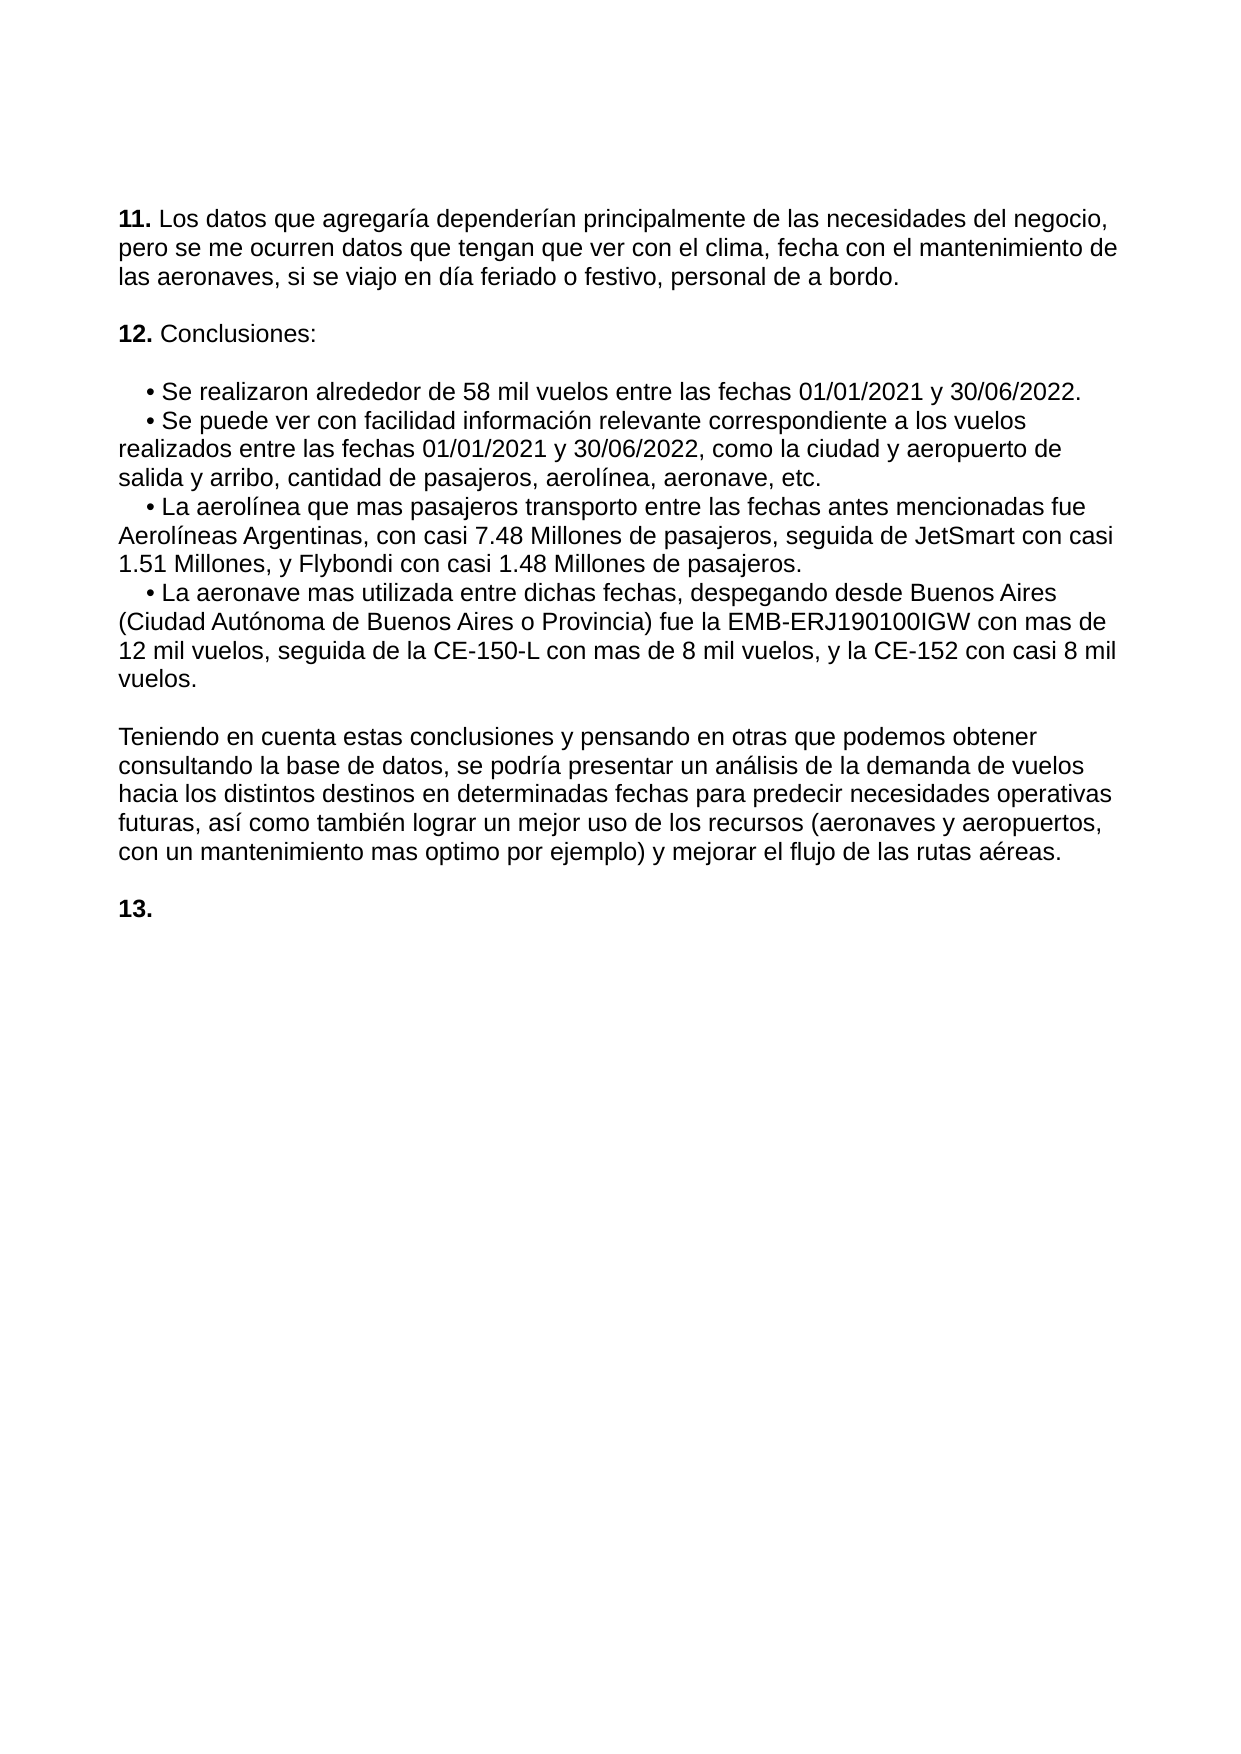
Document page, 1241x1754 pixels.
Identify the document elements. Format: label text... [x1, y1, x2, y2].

text Teniendo en cuenta estas conclusiones y pensando en otras que podemos obtener consultando la base de datos, se podría presentar un análisis de la demanda de vuelos hacia los distintos destinos en determinadas fechas para predecir necesidades operativas futuras, así como también lograr un mejor uso de los recursos (aeronaves y aeropuertos, con un mantenimiento mas optimo por ejemplo) y mejorar el flujo de las rutas aéreas. [118, 722, 1122, 866]
text • Se puede ver con facilidad información relevante correspondiente a los vuelos realizados entre las fechas 01/01/2021 y 30/06/2022, como la ciudad y aeropuerto de salida y arribo, cantidad de pasajeros, aerolínea, aeronave, etc. [118, 406, 1122, 492]
text 13. [118, 894, 1122, 923]
text 11. Los datos que agregaría dependerían principalmente de las necesidades del negocio, pero se me ocurren datos que tengan que ver con el clima, fecha con el mantenimiento de las aeronaves, si se viajo en día feriado o festivo, personal de a bordo. [118, 204, 1122, 291]
text • Se realizaron alrededor de 58 mil vuelos entre las fechas 01/01/2021 y 30/06/2022. [118, 377, 1122, 406]
text • La aerolínea que mas pasajeros transporto entre las fechas antes mencionadas fue Aerolíneas Argentinas, con casi 7.48 Millones de pasajeros, seguida de JetSmart con casi 1.51 Millones, y Flybondi con casi 1.48 Millones de pasajeros. [118, 492, 1122, 578]
text 12. Conclusiones: [118, 319, 1122, 348]
text • La aeronave mas utilizada entre dichas fechas, despegando desde Buenos Aires (Ciudad Autónoma de Buenos Aires o Provincia) fue la EMB-ERJ190100IGW con mas de 12 mil vuelos, seguida de la CE-150-L con mas de 8 mil vuelos, y la CE-152 con casi 8 mil vuelos. [118, 578, 1122, 693]
